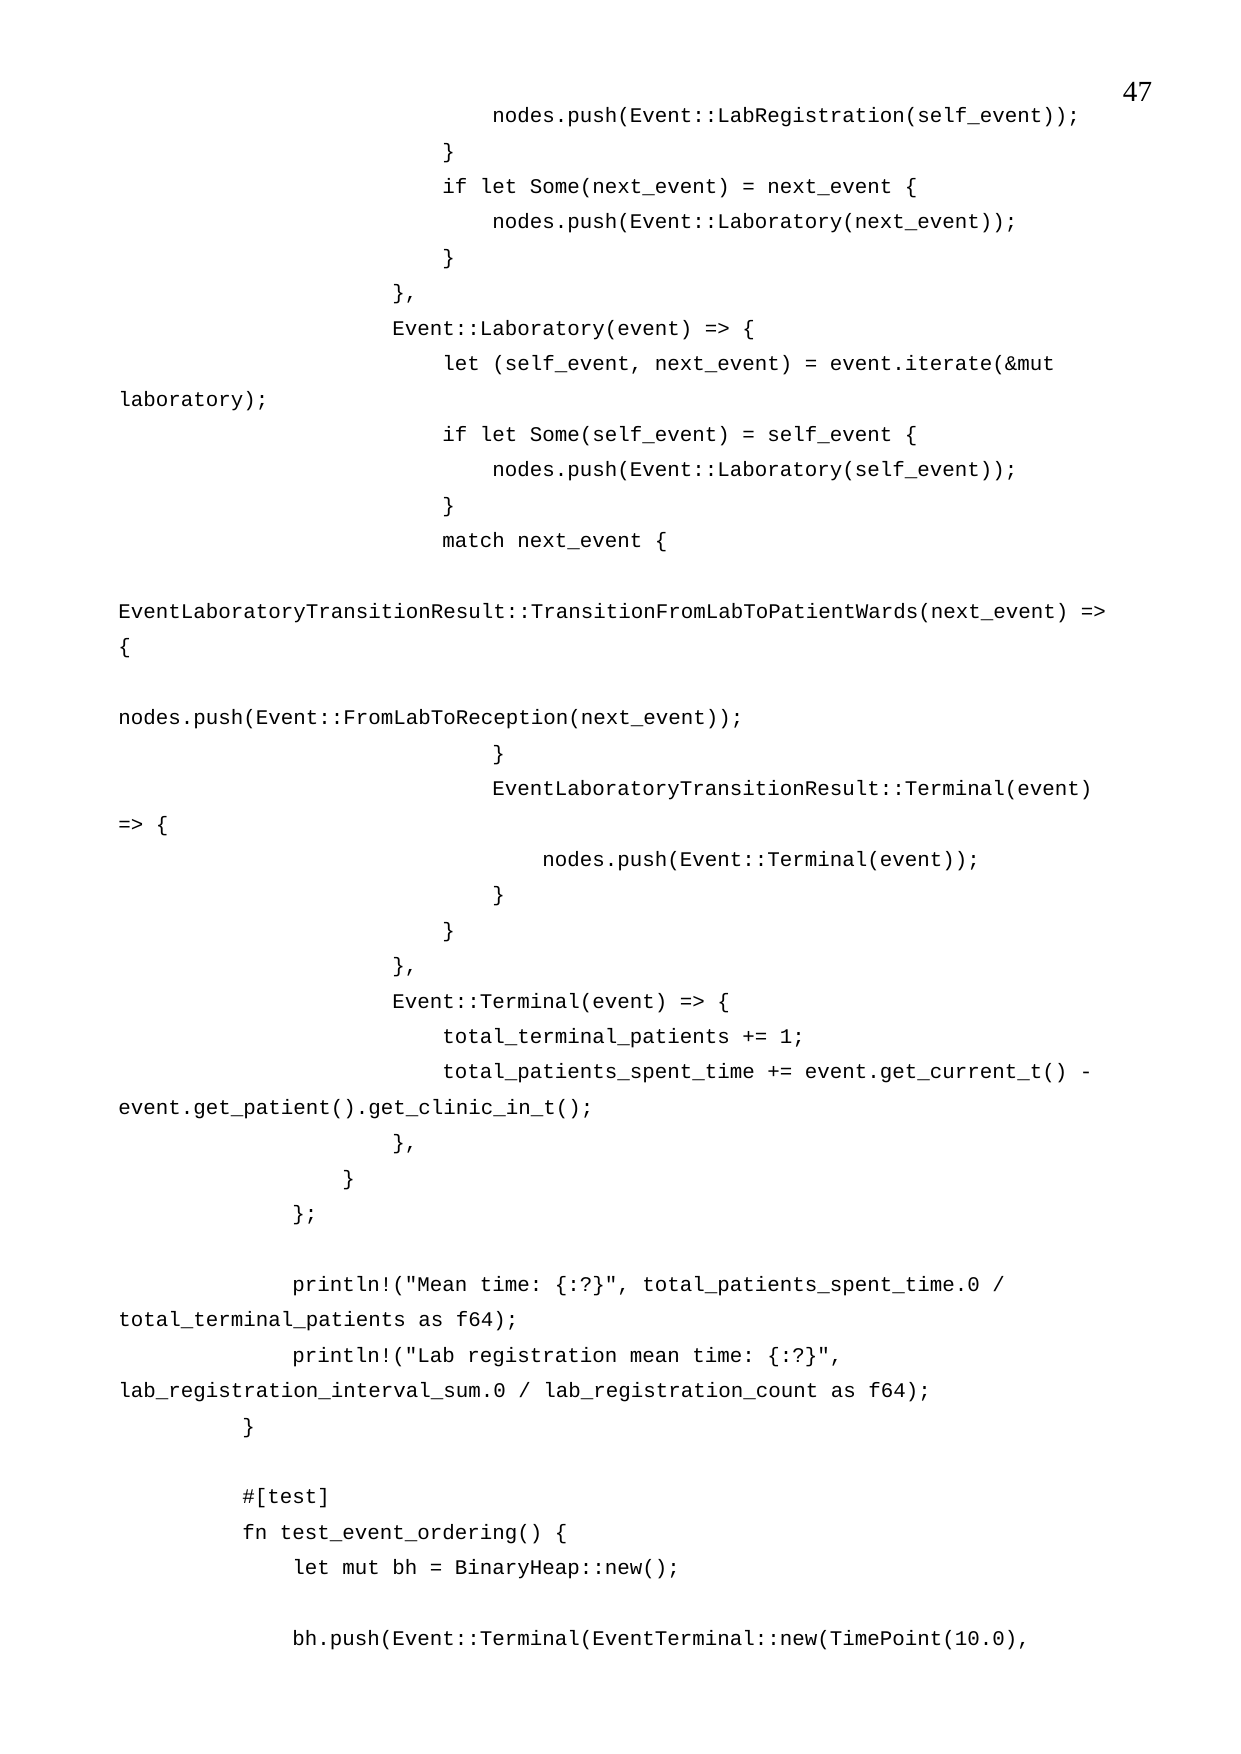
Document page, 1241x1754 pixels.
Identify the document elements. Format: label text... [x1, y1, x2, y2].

text } [118, 1168, 1122, 1191]
text let (self_event, next_event) = event.iterate(&mut laboratory); [118, 353, 1122, 412]
text fn test_event_ordering() { [118, 1522, 1122, 1546]
text Event::Terminal(event) => { [118, 991, 1122, 1014]
text } [118, 495, 1122, 518]
text if let Some(next_event) = next_event { [118, 176, 1122, 200]
text } [118, 884, 1122, 908]
text } [118, 141, 1122, 164]
text #[test] [118, 1486, 1122, 1510]
text } [118, 743, 1122, 766]
text if let Some(self_event) = self_event { [118, 424, 1122, 448]
text } [118, 247, 1122, 271]
text EventLaboratoryTransitionResult::Terminal(event) => { [118, 778, 1122, 837]
text total_terminal_patients += 1; [118, 1026, 1122, 1050]
text } [118, 1416, 1122, 1439]
text } [118, 920, 1122, 943]
text total_patients_spent_time += event.get_current_t() - event.get_patient().get_clinic_in_t(); [118, 1061, 1122, 1121]
text nodes.push(Event::LabRegistration(self_event)); [118, 105, 1122, 129]
text nodes.push(Event::Laboratory(next_event)); [118, 211, 1122, 235]
text bh.push(Event::Terminal(EventTerminal::new(TimePoint(10.0), [118, 1628, 1122, 1652]
text nodes.push(Event::FromLabToReception(next_event)); [118, 672, 1122, 731]
text nodes.push(Event::Laboratory(self_event)); [118, 459, 1122, 483]
text }, [118, 955, 1122, 979]
text }, [118, 1132, 1122, 1156]
text let mut bh = BinaryHeap::new(); [118, 1557, 1122, 1581]
text }; [118, 1203, 1122, 1227]
text match next_event { [118, 530, 1122, 554]
text Event::Laboratory(event) => { [118, 318, 1122, 341]
text println!("Mean time: {:?}", total_patients_spent_time.0 / total_terminal_patients as f64); [118, 1274, 1122, 1333]
text println!("Lab registration mean time: {:?}", lab_registration_interval_sum.0 / lab_registration_count as f64); [118, 1345, 1122, 1404]
text nodes.push(Event::Terminal(event)); [118, 849, 1122, 873]
text EventLaboratoryTransitionResult::TransitionFromLabToPatientWards(next_event) => { [118, 566, 1122, 660]
text }, [118, 282, 1122, 306]
